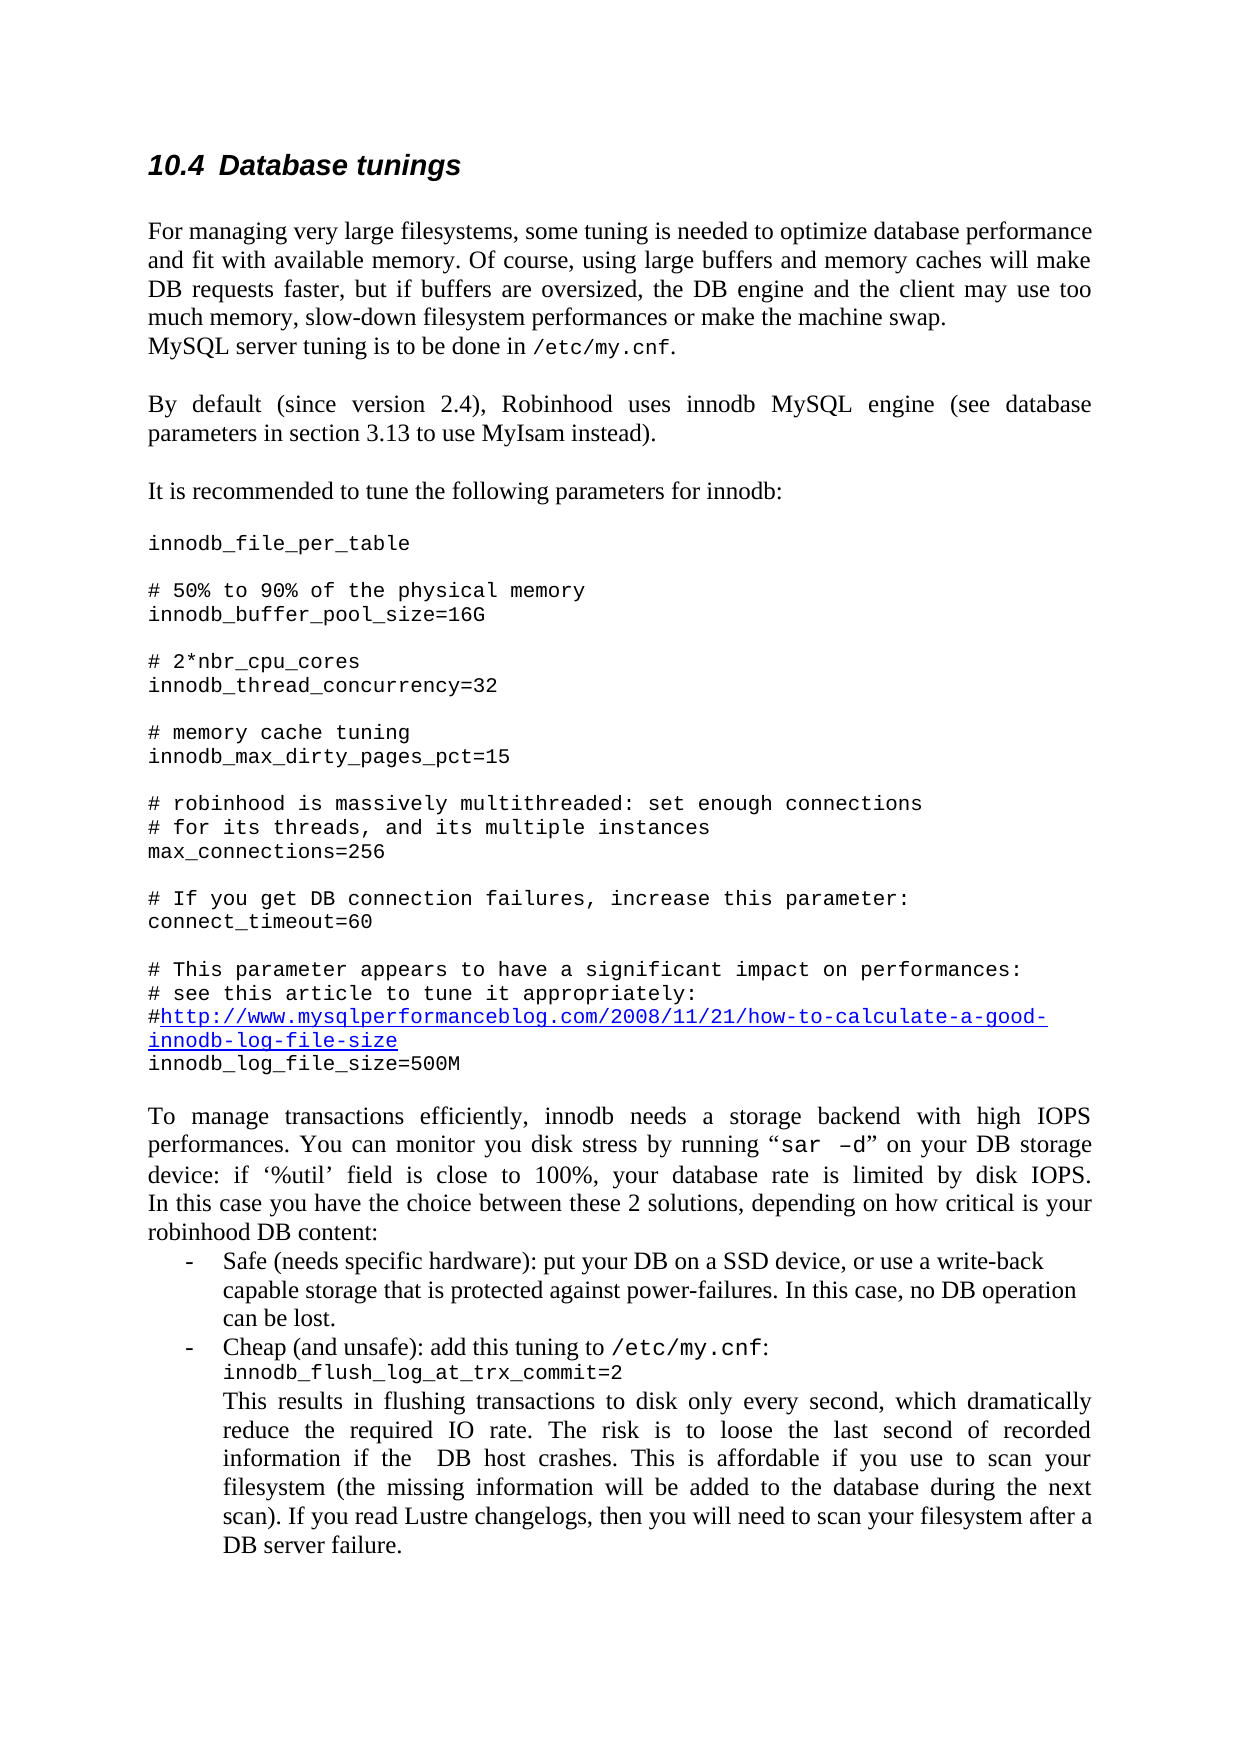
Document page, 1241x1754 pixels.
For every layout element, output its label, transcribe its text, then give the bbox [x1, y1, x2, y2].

text By default (since version 2.4), Robinhood uses innodb MySQL engine (see database parameters in section 3.13 to use MyIsam instead). [148, 389, 1093, 447]
text # robinhood is massively multithreaded: set enough connections [148, 793, 1093, 817]
text innodb_log_file_size=500M [148, 1053, 1093, 1077]
text # for its threads, and its multiple instances [148, 817, 1093, 841]
text # 2*nbr_cpu_cores [148, 651, 1093, 675]
list Cheap (and unsafe): add this tuning to /etc/my.cnf: innodb_flush_log_at_trx_commit=2 [185, 1332, 1093, 1386]
text # memory cache tuning [148, 722, 1093, 746]
text MySQL server tuning is to be done in /etc/my.cnf. [148, 331, 1093, 361]
subtitle Database tunings [148, 148, 1093, 181]
text innodb_thread_concurrency=32 [148, 675, 1093, 699]
text max_connections=256 [148, 841, 1093, 864]
text # If you get DB connection failures, increase this parameter: connect_timeout=60 [148, 888, 1093, 935]
text # This parameter appears to have a significant impact on performances: [148, 959, 1093, 982]
text innodb_max_dirty_pages_pct=15 [148, 746, 1093, 770]
text # see this article to tune it appropriately: #http://www.mysqlperformanceblog.com/2008/11/21/how-to-calculate-a-good-innodb-log-file-size [148, 982, 1093, 1053]
text This results in flushing transactions to disk only every second, which dramatically reduce the required IO rate. The risk is to loose the last second of recorded information if the DB host crashes. This is affordable if you use to scan your filesystem (the missing information will be added to the database during the next scan). If you read Lustre changelogs, then you will need to scan your filesystem after a DB server failure. [223, 1386, 1093, 1558]
text innodb_file_per_table [148, 533, 1093, 557]
text # 50% to 90% of the physical memory [148, 581, 1093, 604]
text For managing very large filesystems, some tuning is needed to optimize database performance and fit with available memory. Of course, using large buffers and memory caches will make DB requests faster, but if buffers are oversized, the DB engine and the client may use too much memory, slow-down filesystem performances or make the machine swap. [148, 216, 1093, 331]
text To manage transactions efficiently, innodb needs a storage backend with high IOPS performances. You can monitor you disk stress by running “sar –d” on your DB storage device: if ‘%util’ field is close to 100%, your database rate is limited by disk IOPS. In this case you have the choice between these 2 solutions, depending on how critical is your robinhood DB content: [148, 1101, 1093, 1246]
text innodb_buffer_pool_size=16G [148, 604, 1093, 628]
list Safe (needs specific hardware): put your DB on a SSD device, or use a write-back capable storage that is protected against power-failures. In this case, no DB operation can be lost. [185, 1246, 1093, 1332]
text It is recommended to tune the following parameters for innodb: [148, 476, 1093, 504]
